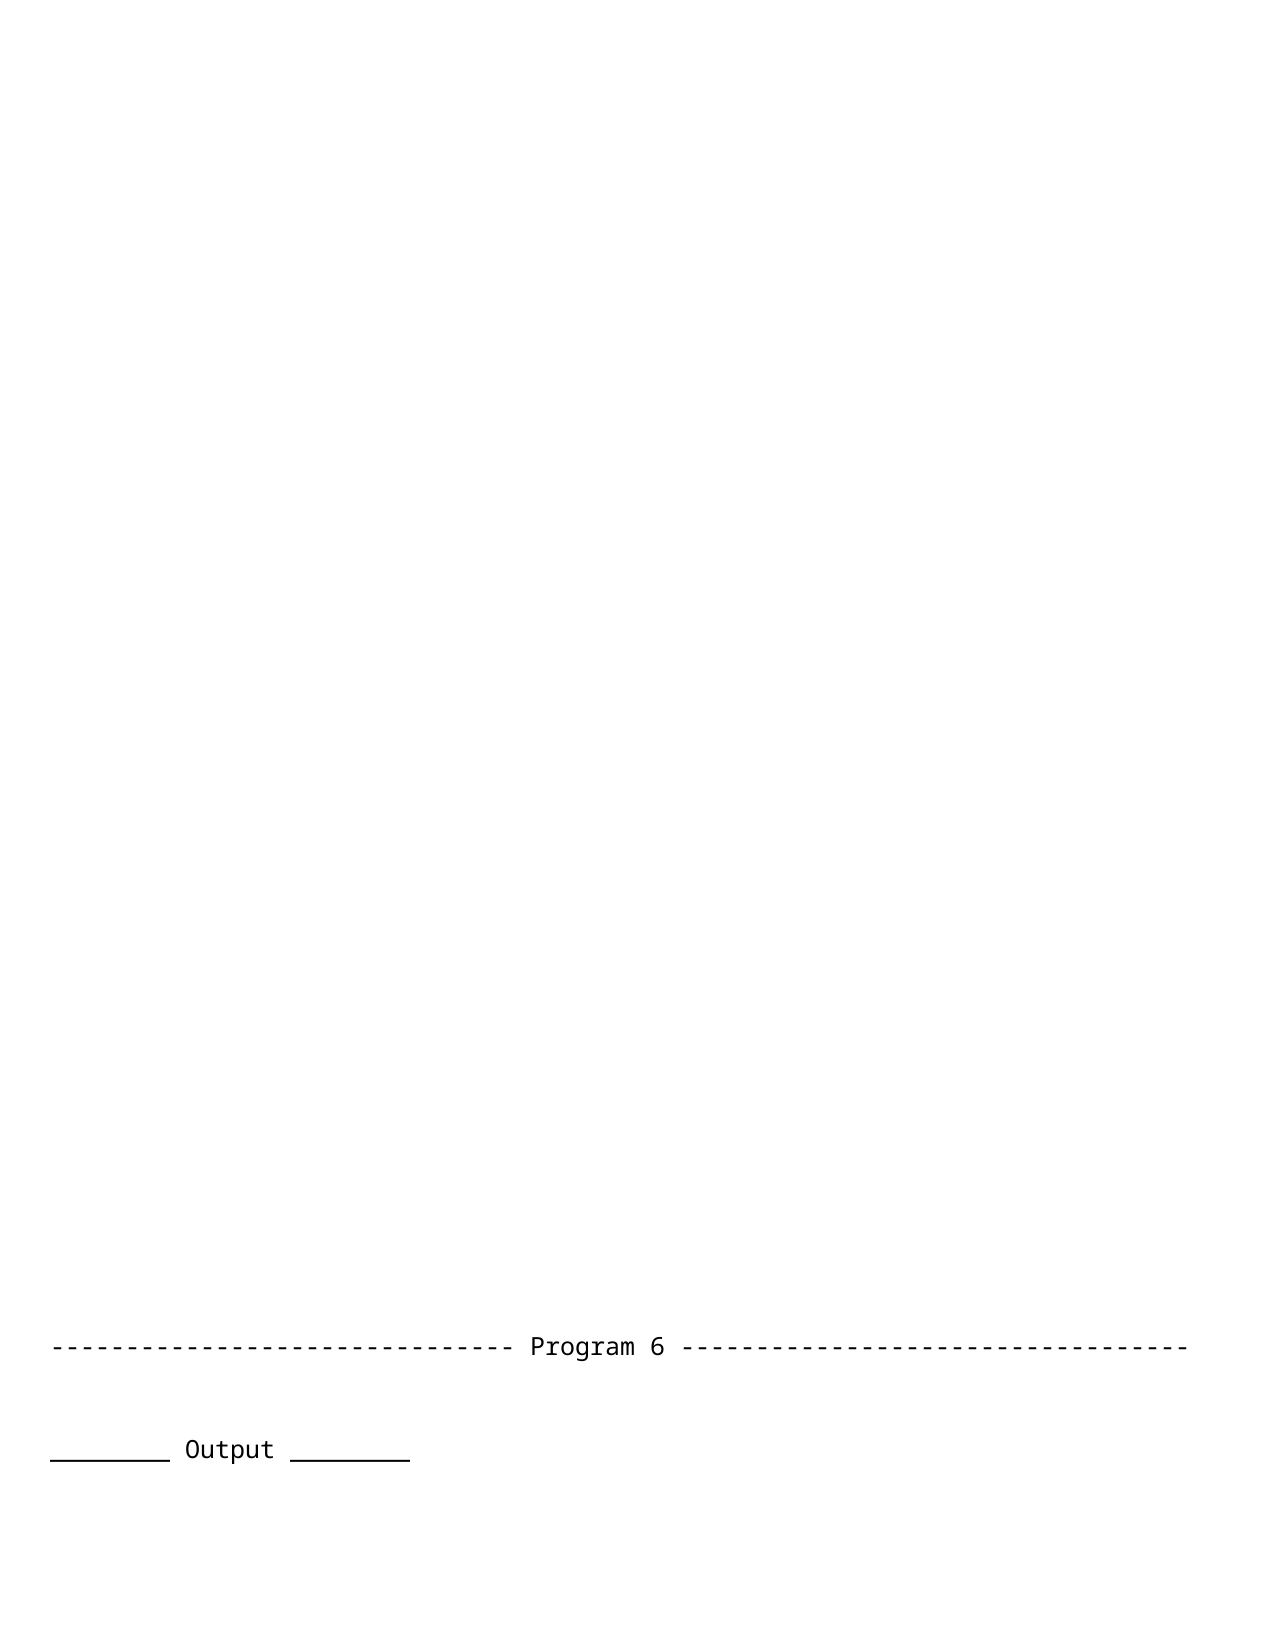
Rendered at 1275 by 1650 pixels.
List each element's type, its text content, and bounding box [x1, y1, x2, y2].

text ------------------------------- Program 6 ---------------------------------- [50, 1329, 1225, 1363]
text ________ Output ________ [50, 1431, 1225, 1465]
